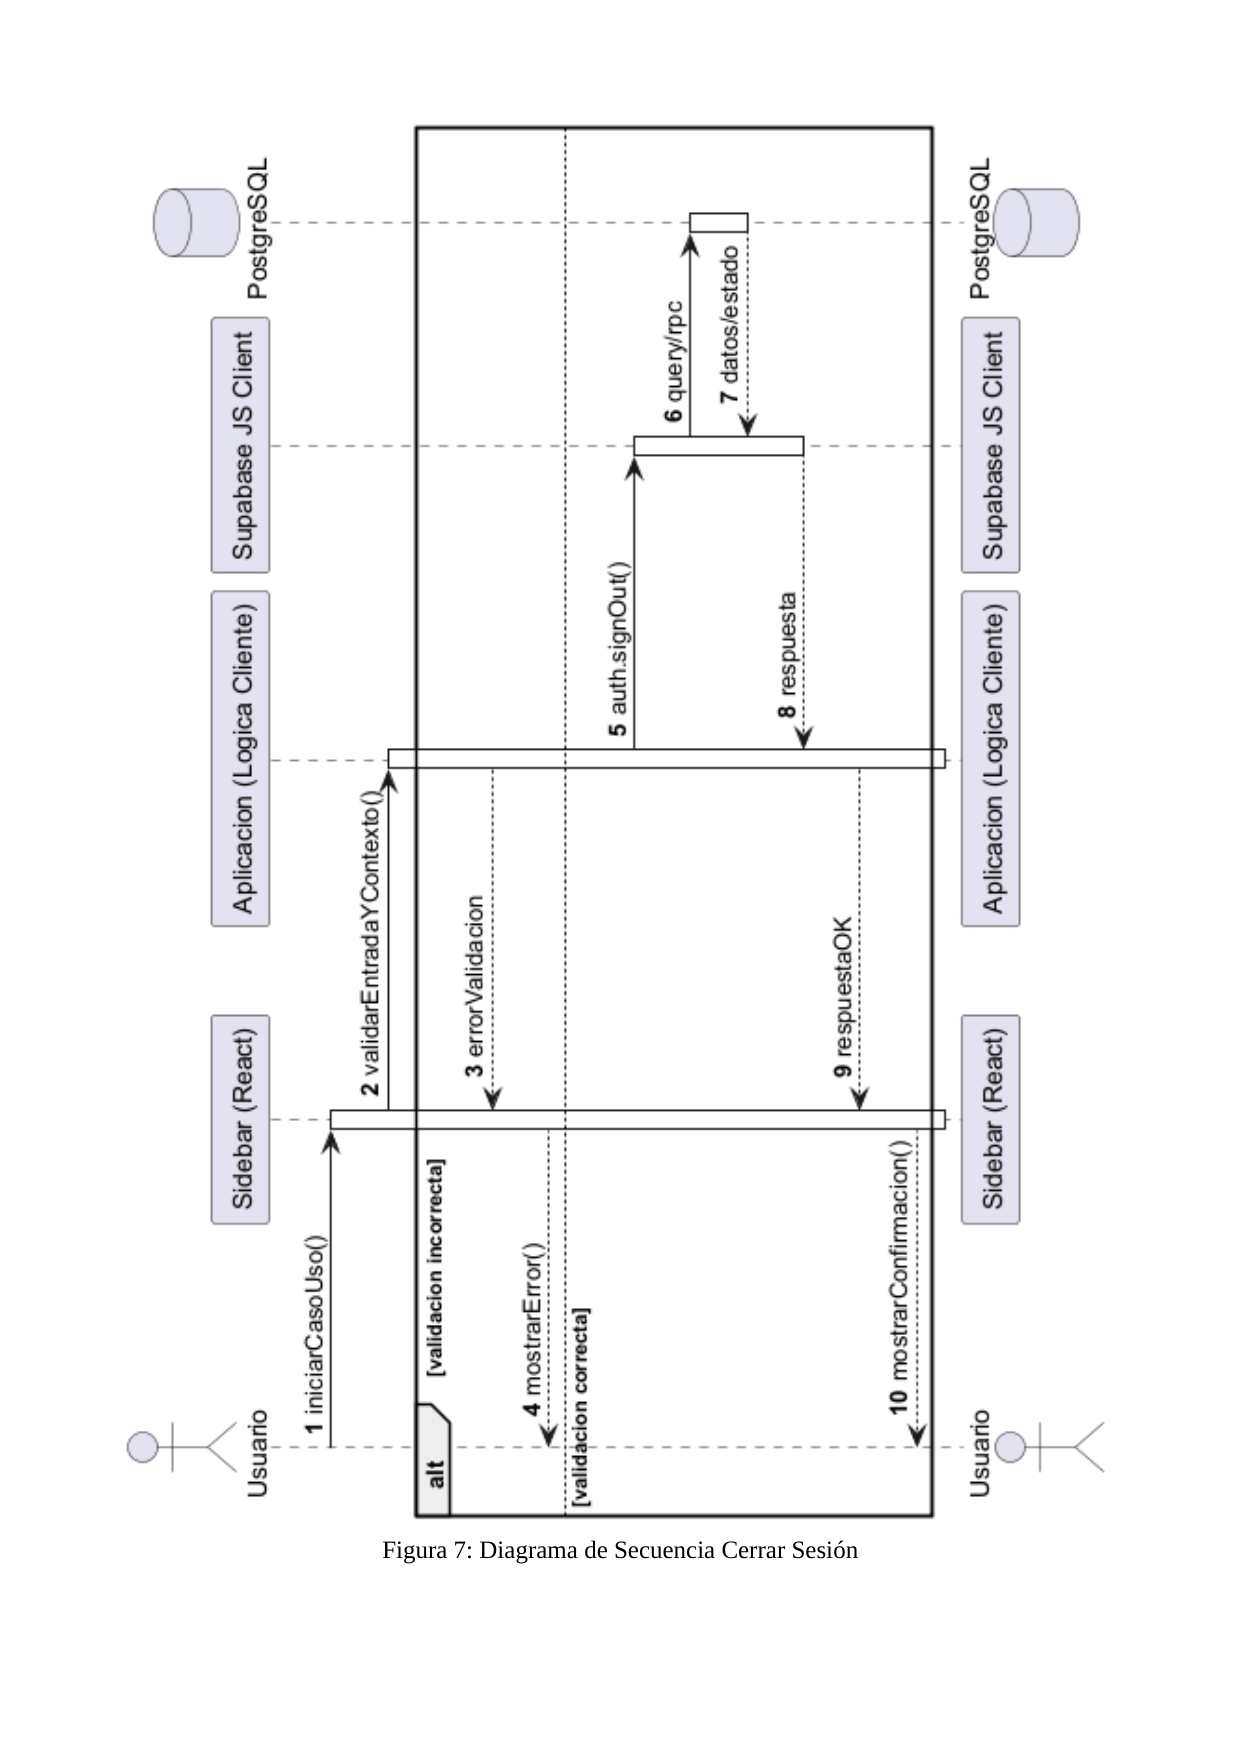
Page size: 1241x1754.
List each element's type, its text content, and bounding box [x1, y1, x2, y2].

text Figura 7: Diagrama de Secuencia Cerrar Sesión [118, 1535, 1122, 1564]
picture [118, 118, 1114, 1536]
